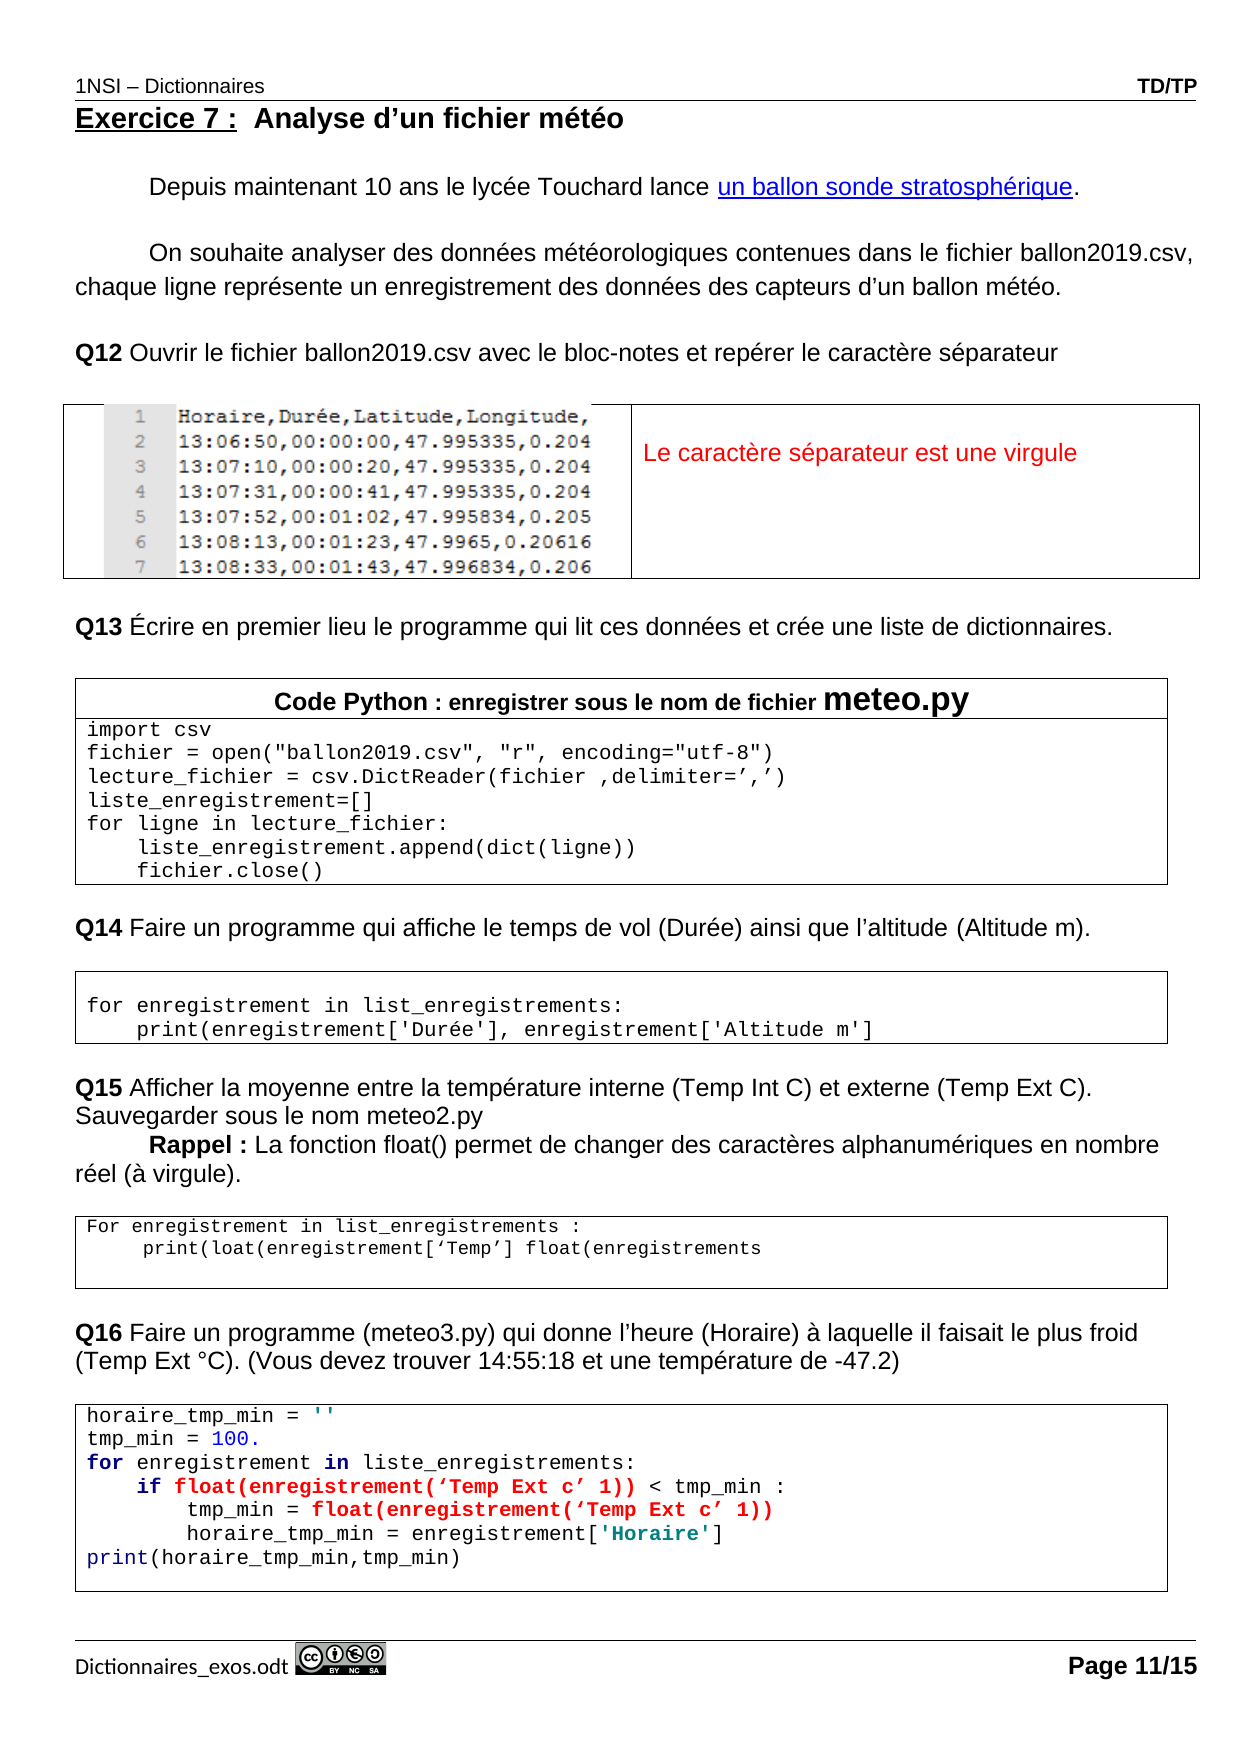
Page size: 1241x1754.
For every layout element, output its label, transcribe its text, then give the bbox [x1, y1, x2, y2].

text Depuis maintenant 10 ans le lycée Touchard lance un ballon sonde stratosphérique. [75, 172, 1196, 201]
text Q16 Faire un programme (meteo3.py) qui donne l’heure (Horaire) à laquelle il faisait le plus froid (Temp Ext °C). (Vous devez trouver 14:55:18 et une température de -47.2) [75, 1317, 1196, 1375]
text Exercice 7 : Analyse d’un fichier météo [75, 101, 1196, 134]
text Q15 Afficher la moyenne entre la température interne (Temp Int C) et externe (Temp Ext C). Sauvegarder sous le nom meteo2.py [75, 1072, 1196, 1130]
picture [295, 1642, 387, 1675]
table_header For enregistrement in list_enregistrements : print(loat(enregistrement[‘Temp’] float(enregistrements [76, 1217, 1167, 1288]
table_header horaire_tmp_min = '' tmp_min = 100. for enregistrement in liste_enregistrements: if float(enregistrement(‘Temp Ext c’ 1)) < tmp_min : tmp_min = float(enregistrement(‘Temp Ext c’ 1)) horaire_tmp_min = enregistrement['Horaire'] print(horaire_tmp_min,tmp_min) [76, 1405, 1167, 1591]
text Q13 Écrire en premier lieu le programme qui lit ces données et crée une liste de dictionnaires. [75, 612, 1196, 641]
table_header Le caractère séparateur est une virgule [632, 405, 1199, 578]
text Rappel : La fonction float() permet de changer des caractères alphanumériques en nombre réel (à virgule). [75, 1130, 1196, 1187]
picture [103, 404, 592, 578]
table_header [64, 405, 103, 578]
table_header [592, 405, 631, 578]
text On souhaite analyser des données météorologiques contenues dans le fichier ballon2019.csv, chaque ligne représente un enregistrement des données des capteurs d’un ballon météo. [75, 238, 1196, 300]
text Q14 Faire un programme qui affiche le temps de vol (Durée) ainsi que l’altitude (Altitude m). [75, 913, 1196, 942]
text Q12 Ouvrir le fichier ballon2019.csv avec le bloc-notes et repérer le caractère séparateur [75, 337, 1196, 366]
table_header Code Python : enregistrer sous le nom de fichier meteo.py [76, 679, 1167, 718]
